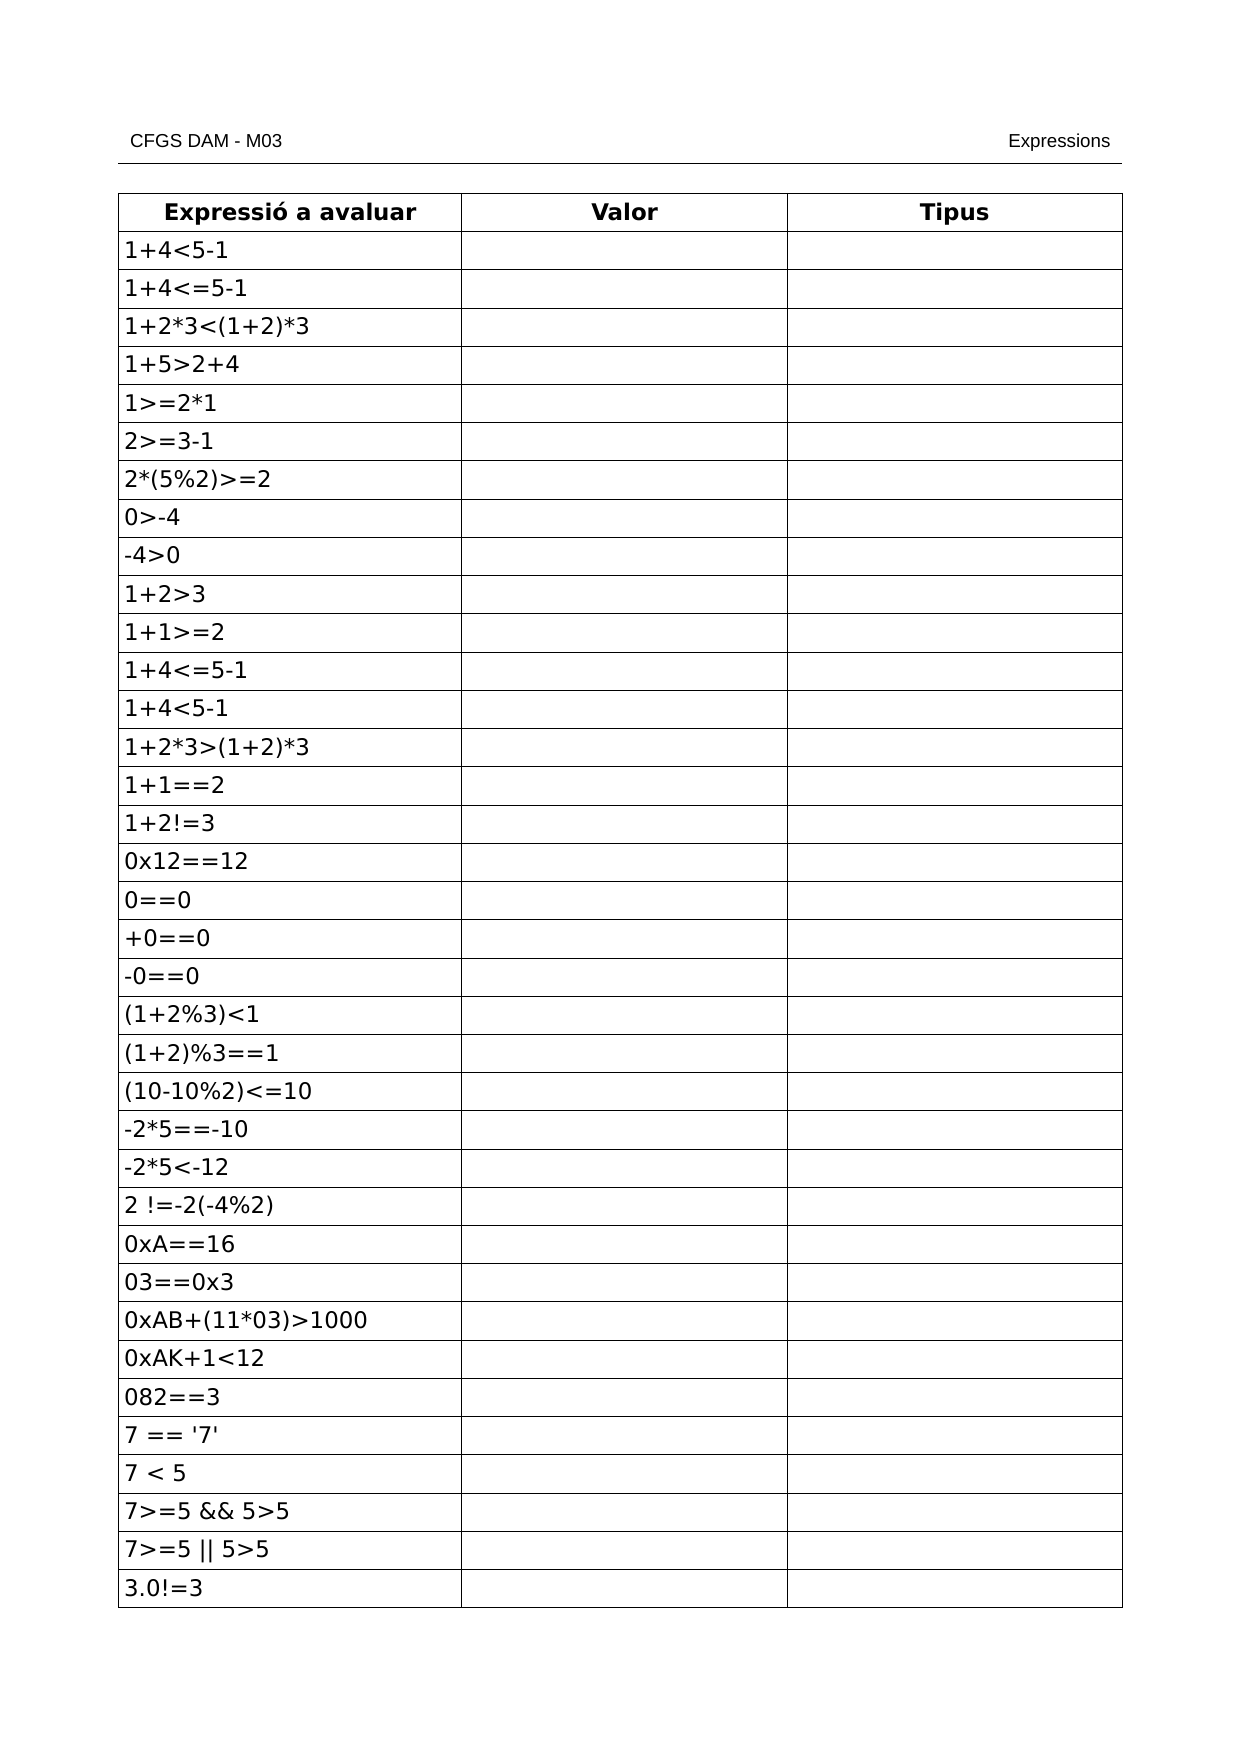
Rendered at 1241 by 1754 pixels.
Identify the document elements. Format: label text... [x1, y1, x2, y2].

table_cell [788, 538, 1122, 575]
table_cell [462, 385, 787, 422]
table_cell [462, 806, 787, 843]
table_cell [462, 1111, 787, 1148]
table_cell [462, 1264, 787, 1301]
table_cell [462, 309, 787, 346]
table_cell [462, 500, 787, 537]
table_cell [462, 1379, 787, 1416]
table_cell [788, 653, 1122, 690]
table_cell [788, 997, 1122, 1034]
table_cell [788, 232, 1122, 269]
table_cell [788, 1494, 1122, 1531]
table_cell [788, 614, 1122, 652]
table_cell (10-10%2)<=10 [119, 1073, 461, 1110]
table_header Tipus [788, 194, 1122, 231]
table_cell [788, 270, 1122, 307]
table_cell [462, 270, 787, 307]
table_cell [788, 1570, 1122, 1607]
table_cell [462, 1341, 787, 1378]
table_cell [462, 1150, 787, 1187]
table_cell 0==0 [119, 882, 461, 919]
table_cell 082==3 [119, 1379, 461, 1416]
table_cell [788, 1226, 1122, 1263]
table_cell 0>-4 [119, 500, 461, 537]
table_header Expressió a avaluar [119, 194, 461, 231]
table_cell 1+4<5-1 [119, 232, 461, 269]
table_cell 3.0!=3 [119, 1570, 461, 1607]
table_cell [788, 1111, 1122, 1148]
table_cell [788, 461, 1122, 499]
table_cell [462, 1417, 787, 1454]
table_cell [462, 1035, 787, 1072]
table_cell [462, 614, 787, 652]
table_cell [462, 959, 787, 996]
table_cell [788, 576, 1122, 613]
table_cell [788, 1150, 1122, 1187]
table_cell 1+4<=5-1 [119, 653, 461, 690]
table_cell [462, 882, 787, 919]
table_cell [788, 920, 1122, 957]
table_cell 0xAB+(11*03)>1000 [119, 1302, 461, 1340]
table_cell [462, 1188, 787, 1225]
table_cell [462, 691, 787, 728]
table_cell [462, 1455, 787, 1493]
table_cell 1+1==2 [119, 767, 461, 804]
table_cell 0xAK+1<12 [119, 1341, 461, 1378]
table_cell [462, 653, 787, 690]
table_cell -4>0 [119, 538, 461, 575]
table_cell 0x12==12 [119, 844, 461, 881]
table_cell 2>=3-1 [119, 423, 461, 460]
table_cell -2*5==-10 [119, 1111, 461, 1148]
table_cell [462, 920, 787, 957]
table_cell [788, 767, 1122, 804]
table_cell 1+2>3 [119, 576, 461, 613]
table_cell [788, 347, 1122, 384]
table_cell [788, 691, 1122, 728]
table_cell 1+4<=5-1 [119, 270, 461, 307]
table_cell [462, 538, 787, 575]
table_cell [462, 1532, 787, 1569]
table_cell [788, 423, 1122, 460]
table_cell -2*5<-12 [119, 1150, 461, 1187]
table_cell [462, 1226, 787, 1263]
table_cell [462, 1494, 787, 1531]
table_cell [788, 729, 1122, 766]
table_cell 7 < 5 [119, 1455, 461, 1493]
table_cell [788, 806, 1122, 843]
table_cell [462, 1073, 787, 1110]
table_cell 1+5>2+4 [119, 347, 461, 384]
table_cell [462, 767, 787, 804]
table_cell [462, 729, 787, 766]
table_cell 03==0x3 [119, 1264, 461, 1301]
table_cell 1+2*3>(1+2)*3 [119, 729, 461, 766]
table_cell [462, 844, 787, 881]
table_cell 1>=2*1 [119, 385, 461, 422]
table_cell [462, 1570, 787, 1607]
table_cell [462, 461, 787, 499]
table_cell [788, 1379, 1122, 1416]
table_cell 0xA==16 [119, 1226, 461, 1263]
table_cell (1+2)%3==1 [119, 1035, 461, 1072]
table_header Valor [462, 194, 787, 231]
table_cell [462, 576, 787, 613]
table_cell [788, 959, 1122, 996]
table_cell [788, 1455, 1122, 1493]
table_cell 7>=5 || 5>5 [119, 1532, 461, 1569]
table_cell [788, 500, 1122, 537]
table_cell [788, 1341, 1122, 1378]
table_cell [788, 1035, 1122, 1072]
table_cell 1+1>=2 [119, 614, 461, 652]
table_cell [462, 232, 787, 269]
table_cell -0==0 [119, 959, 461, 996]
table_cell 2*(5%2)>=2 [119, 461, 461, 499]
table_cell [788, 309, 1122, 346]
table_cell [788, 1264, 1122, 1301]
table_cell 1+4<5-1 [119, 691, 461, 728]
table_cell 7>=5 && 5>5 [119, 1494, 461, 1531]
table_cell [462, 997, 787, 1034]
table_cell [788, 882, 1122, 919]
table_cell (1+2%3)<1 [119, 997, 461, 1034]
table_cell [788, 1188, 1122, 1225]
table_cell [788, 1073, 1122, 1110]
table_cell [788, 1417, 1122, 1454]
table_cell [462, 347, 787, 384]
table_cell 7 == '7' [119, 1417, 461, 1454]
table_cell 1+2!=3 [119, 806, 461, 843]
table_cell [788, 1532, 1122, 1569]
table_cell [788, 844, 1122, 881]
table_cell +0==0 [119, 920, 461, 957]
table_cell [788, 385, 1122, 422]
table_cell 1+2*3<(1+2)*3 [119, 309, 461, 346]
table_cell [462, 423, 787, 460]
table_cell [462, 1302, 787, 1340]
table_cell [788, 1302, 1122, 1340]
table_cell 2 !=-2(-4%2) [119, 1188, 461, 1225]
